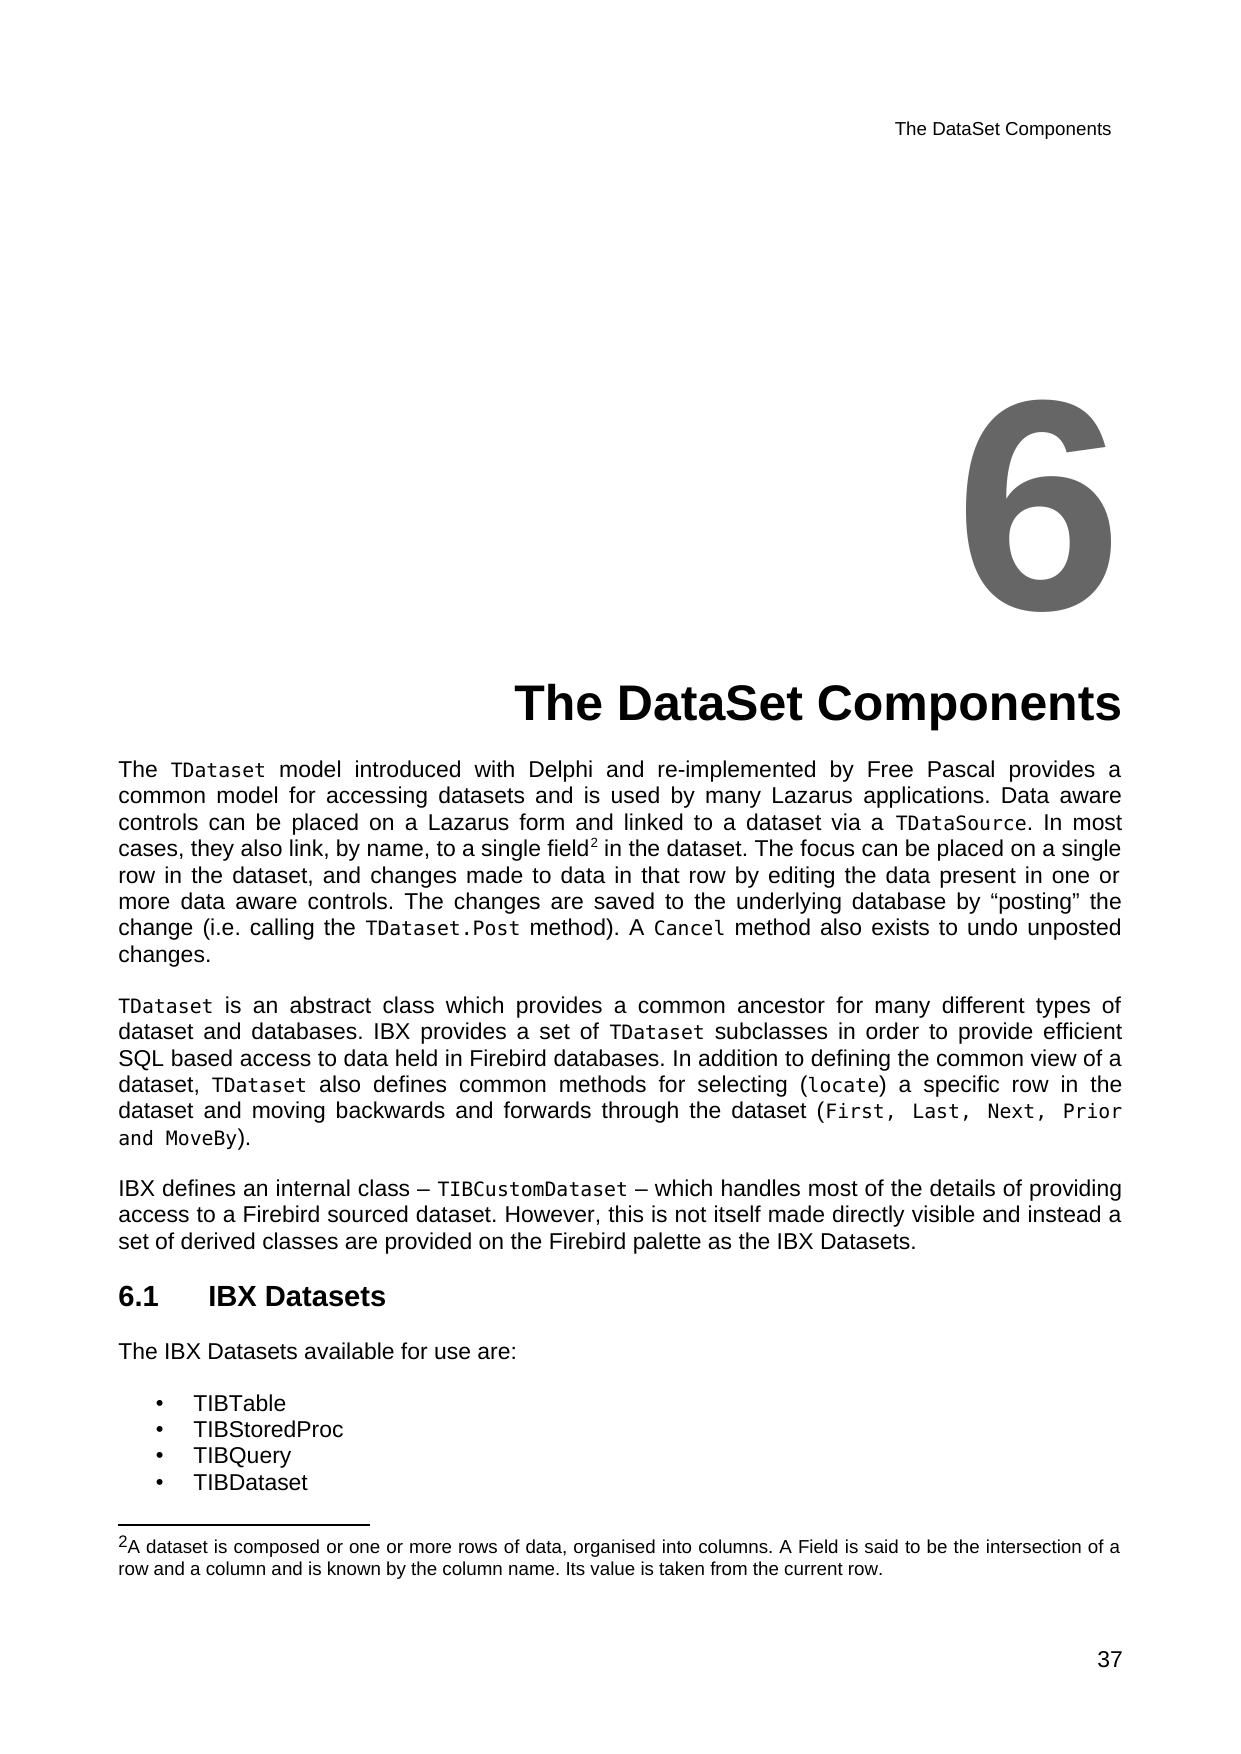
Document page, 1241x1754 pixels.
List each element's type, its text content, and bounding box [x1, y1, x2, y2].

text TDataset is an abstract class which provides a common ancestor for many different types of dataset and databases. IBX provides a set of TDataset subclasses in order to provide efficient SQL based access to data held in Firebird databases. In addition to defining the common view of a dataset, TDataset also defines common methods for selecting (locate) a specific row in the dataset and moving backwards and forwards through the dataset (First, Last, Next, Prior and MoveBy). [118, 992, 1122, 1150]
subtitle IBX Datasets [118, 1279, 1122, 1313]
subtitle The DataSet Components [81, 328, 1122, 731]
text The IBX Datasets available for use are: [118, 1338, 1122, 1364]
text A dataset is composed or one or more rows of data, organised into columns. A Field is said to be the intersection of a row and a column and is known by the column name. Its value is taken from the current row. [118, 1531, 1122, 1579]
text The TDataset model introduced with Delphi and re-implemented by Free Pascal provides a common model for accessing datasets and is used by many Lazarus applications. Data aware controls can be placed on a Lazarus form and linked to a dataset via a TDataSource. In most cases, they also link, by name, to a single field in the dataset. The focus can be placed on a single row in the dataset, and changes made to data in that row by editing the data present in one or more data aware controls. The changes are saved to the underlying database by “posting” the change (i.e. calling the TDataset.Post method). A Cancel method also exists to undo unposted changes. [118, 756, 1122, 967]
list TIBStoredProc [156, 1416, 1122, 1442]
list TIBQuery [156, 1442, 1122, 1469]
list TIBDataset [156, 1469, 1122, 1495]
list TIBTable [156, 1389, 1122, 1416]
text IBX defines an internal class – TIBCustomDataset – which handles most of the details of providing access to a Firebird sourced dataset. However, this is not itself made directly visible and instead a set of derived classes are provided on the Firebird palette as the IBX Datasets. [118, 1175, 1122, 1254]
